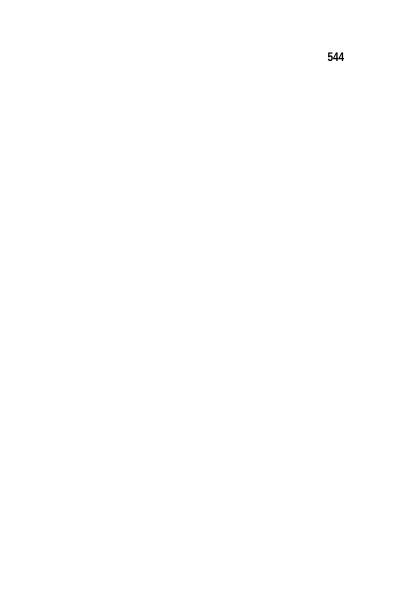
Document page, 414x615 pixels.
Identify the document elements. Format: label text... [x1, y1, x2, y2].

table_header <for each="record in get_report_label(data)"> [0, 12, 413, 29]
table_cell [0, 47, 124, 91]
table_cell </for> [0, 213, 413, 230]
table_cell <for each="counter in range(0, 1 if data.get('demo_mode', False) else (load(record, 'counter') or 1))"> [0, 30, 413, 47]
table_cell </for> [0, 195, 413, 212]
table_cell [0, 91, 124, 195]
table_cell <load(record, 'code_partner')> [124, 47, 324, 91]
table_cell 544 <load(record, 'code_partner')> <load(record, 'lot', mode='data')> [325, 47, 413, 91]
table_cell <load(record, 'description_partner')> <load(record, 'text2')> <load(record, 'text3')> [124, 91, 413, 195]
